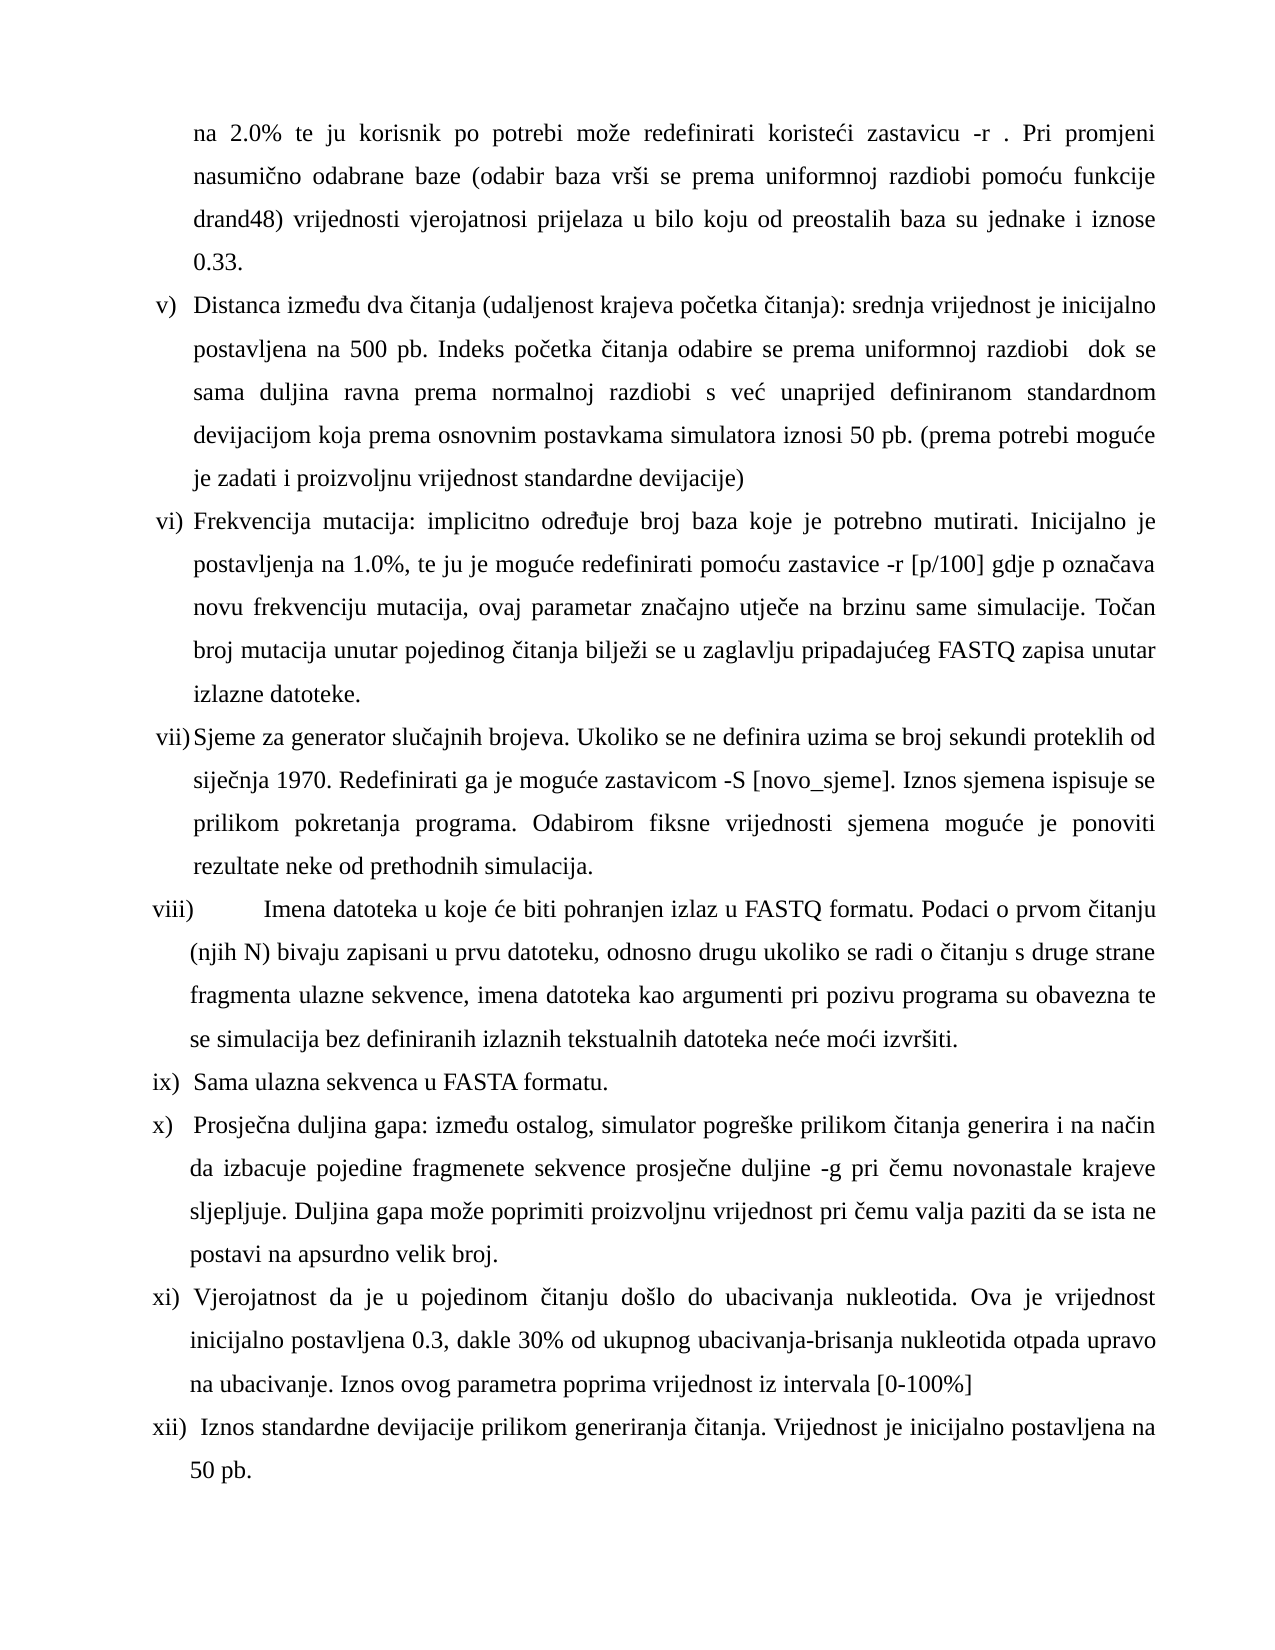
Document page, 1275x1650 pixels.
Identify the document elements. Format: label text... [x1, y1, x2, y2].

list Distanca između dva čitanja (udaljenost krajeva početka čitanja): srednja vrijednost je inicijalno postavljena na 500 pb. Indeks početka čitanja odabire se prema uniformnoj razdiobi dok se sama duljina ravna prema normalnoj razdiobi s već unaprijed definiranom standardnom devijacijom koja prema osnovnim postavkama simulatora iznosi 50 pb. (prema potrebi moguće je zadati i proizvoljnu vrijednost standardne devijacije) [156, 291, 1157, 492]
list Sjeme za generator slučajnih brojeva. Ukoliko se ne definira uzima se broj sekundi proteklih od siječnja 1970. Redefinirati ga je moguće zastavicom -S [novo_sjeme]. Iznos sjemena ispisuje se prilikom pokretanja programa. Odabirom fiksne vrijednosti sjemena moguće je ponoviti rezultate neke od prethodnih simulacija. [156, 722, 1157, 880]
list Imena datoteka u koje će biti pohranjen izlaz u FASTQ formatu. Podaci o prvom čitanju (njih N) bivaju zapisani u prvu datoteku, odnosno drugu ukoliko se radi o čitanju s druge strane fragmenta ulazne sekvence, imena datoteka kao argumenti pri pozivu programa su obavezna te se simulacija bez definiranih izlaznih tekstualnih datoteka neće moći izvršiti. [152, 894, 1157, 1052]
list Frekvencija mutacija: implicitno određuje broj baza koje je potrebno mutirati. Inicijalno je postavljenja na 1.0%, te ju je moguće redefinirati pomoću zastavice -r [p/100] gdje p označava novu frekvenciju mutacija, ovaj parametar značajno utječe na brzinu same simulacije. Točan broj mutacija unutar pojedinog čitanja bilježi se u zaglavlju pripadajućeg FASTQ zapisa unutar izlazne datoteke. [156, 506, 1157, 707]
list Iznos standardne devijacije prilikom generiranja čitanja. Vrijednost je inicijalno postavljena na 50 pb. [152, 1412, 1157, 1484]
list Vjerojatnost da je u pojedinom čitanju došlo do ubacivanja nukleotida. Ova je vrijednost inicijalno postavljena 0.3, dakle 30% od ukupnog ubacivanja-brisanja nukleotida otpada upravo na ubacivanje. Iznos ovog parametra poprima vrijednost iz intervala [0-100%] [152, 1282, 1157, 1397]
list Prosječna duljina gapa: između ostalog, simulator pogreške prilikom čitanja generira i na način da izbacuje pojedine fragmenete sekvence prosječne duljine -g pri čemu novonastale krajeve sljepljuje. Duljina gapa može poprimiti proizvoljnu vrijednost pri čemu valja paziti da se ista ne postavi na apsurdno velik broj. [152, 1110, 1157, 1268]
list Sama ulazna sekvenca u FASTA formatu. [152, 1067, 1157, 1096]
list na 2.0% te ju korisnik po potrebi može redefinirati koristeći zastavicu -r . Pri promjeni nasumično odabrane baze (odabir baza vrši se prema uniformnoj razdiobi pomoću funkcije drand48) vrijednosti vjerojatnosi prijelaza u bilo koju od preostalih baza su jednake i iznose 0.33. [156, 118, 1157, 276]
